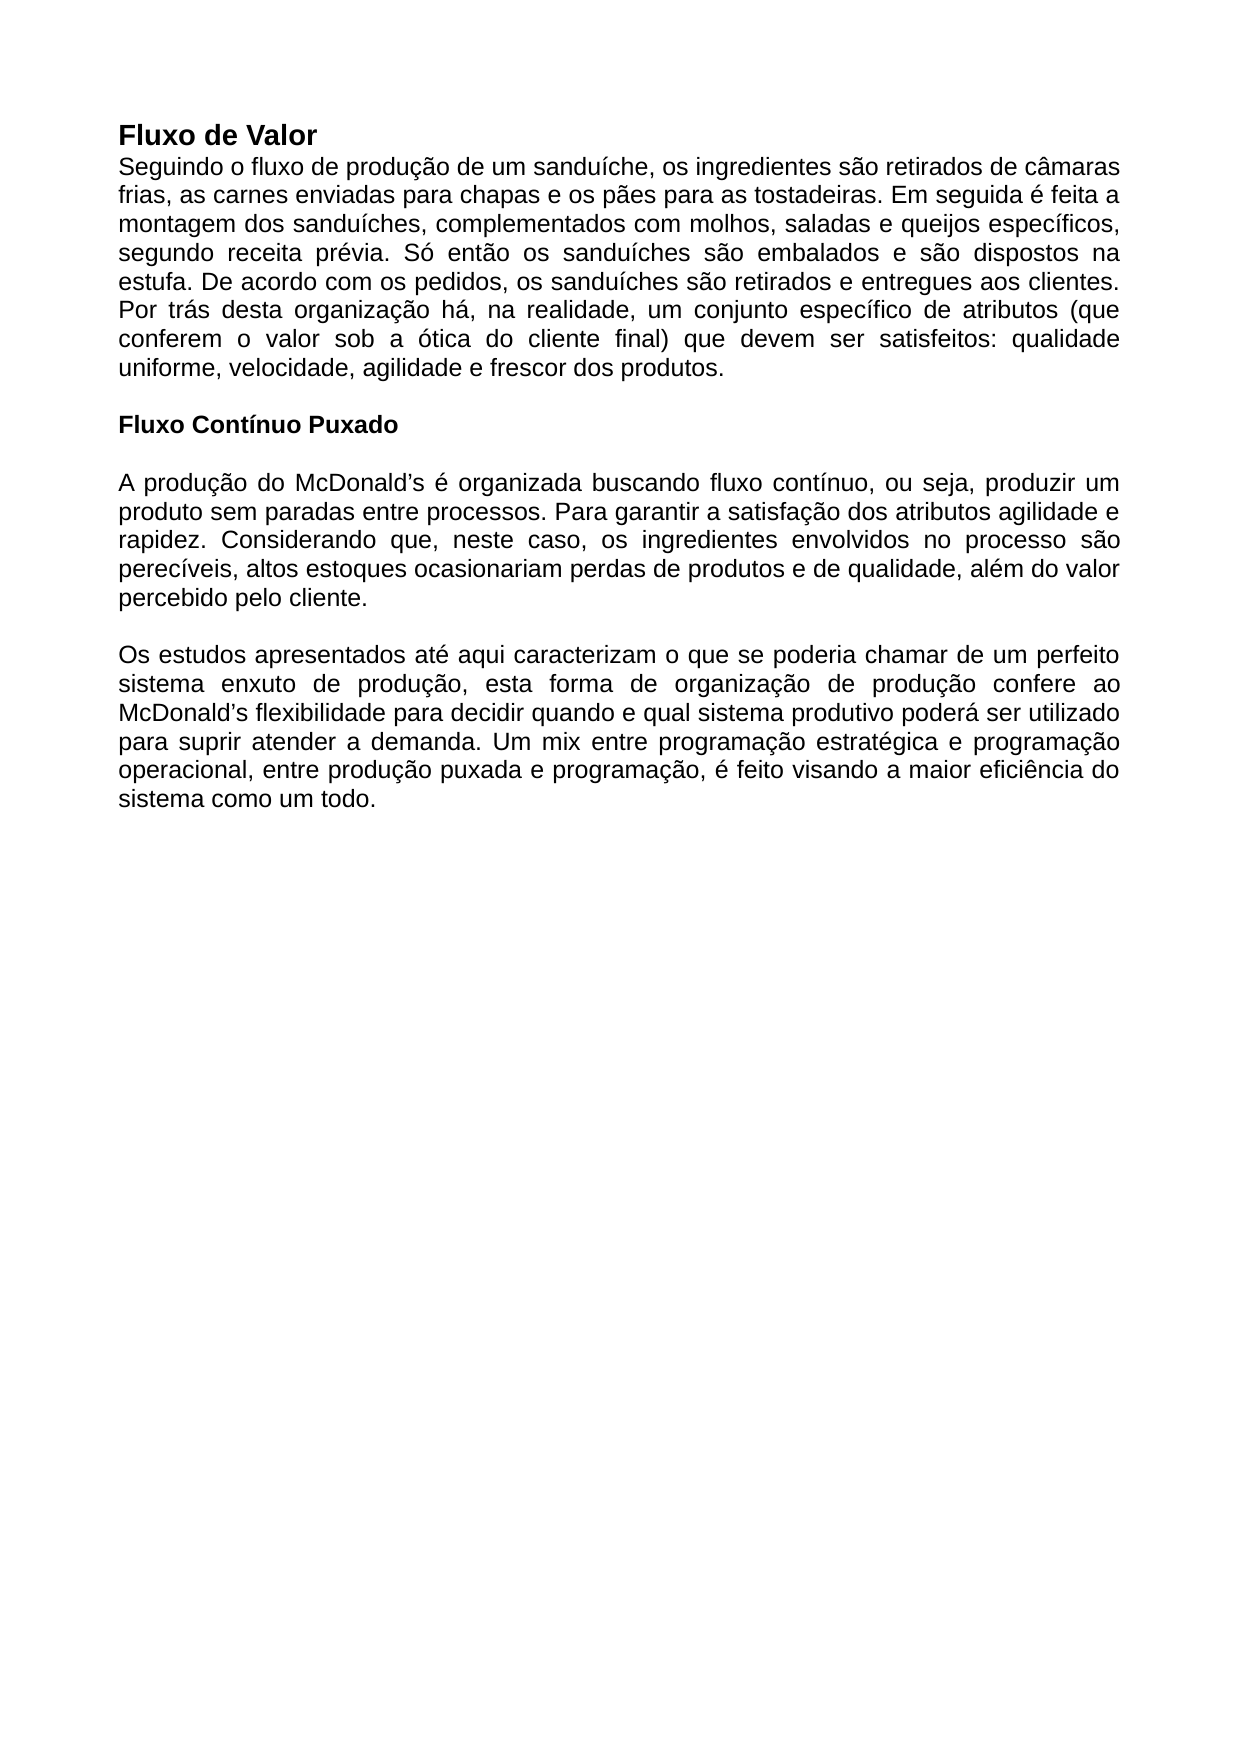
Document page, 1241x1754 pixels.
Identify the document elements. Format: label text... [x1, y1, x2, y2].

text Fluxo Contínuo Puxado [118, 410, 1122, 439]
text Os estudos apresentados até aqui caracterizam o que se poderia chamar de um perfeito sistema enxuto de produção, esta forma de organização de produção confere ao McDonald’s flexibilidade para decidir quando e qual sistema produtivo poderá ser utilizado para suprir atender a demanda. Um mix entre programação estratégica e programação operacional, entre produção puxada e programação, é feito visando a maior eficiência do sistema como um todo. [118, 640, 1122, 813]
text Fluxo de Valor [118, 118, 1122, 152]
text Seguindo o fluxo de produção de um sanduíche, os ingredientes são retirados de câmaras frias, as carnes enviadas para chapas e os pães para as tostadeiras. Em seguida é feita a montagem dos sanduíches, complementados com molhos, saladas e queijos específicos, segundo receita prévia. Só então os sanduíches são embalados e são dispostos na estufa. De acordo com os pedidos, os sanduíches são retirados e entregues aos clientes. Por trás desta organização há, na realidade, um conjunto específico de atributos (que conferem o valor sob a ótica do cliente final) que devem ser satisfeitos: qualidade uniforme, velocidade, agilidade e frescor dos produtos. [118, 152, 1122, 382]
text A produção do McDonald’s é organizada buscando fluxo contínuo, ou seja, produzir um produto sem paradas entre processos. Para garantir a satisfação dos atributos agilidade e rapidez. Considerando que, neste caso, os ingredientes envolvidos no processo são perecíveis, altos estoques ocasionariam perdas de produtos e de qualidade, além do valor percebido pelo cliente. [118, 468, 1122, 612]
